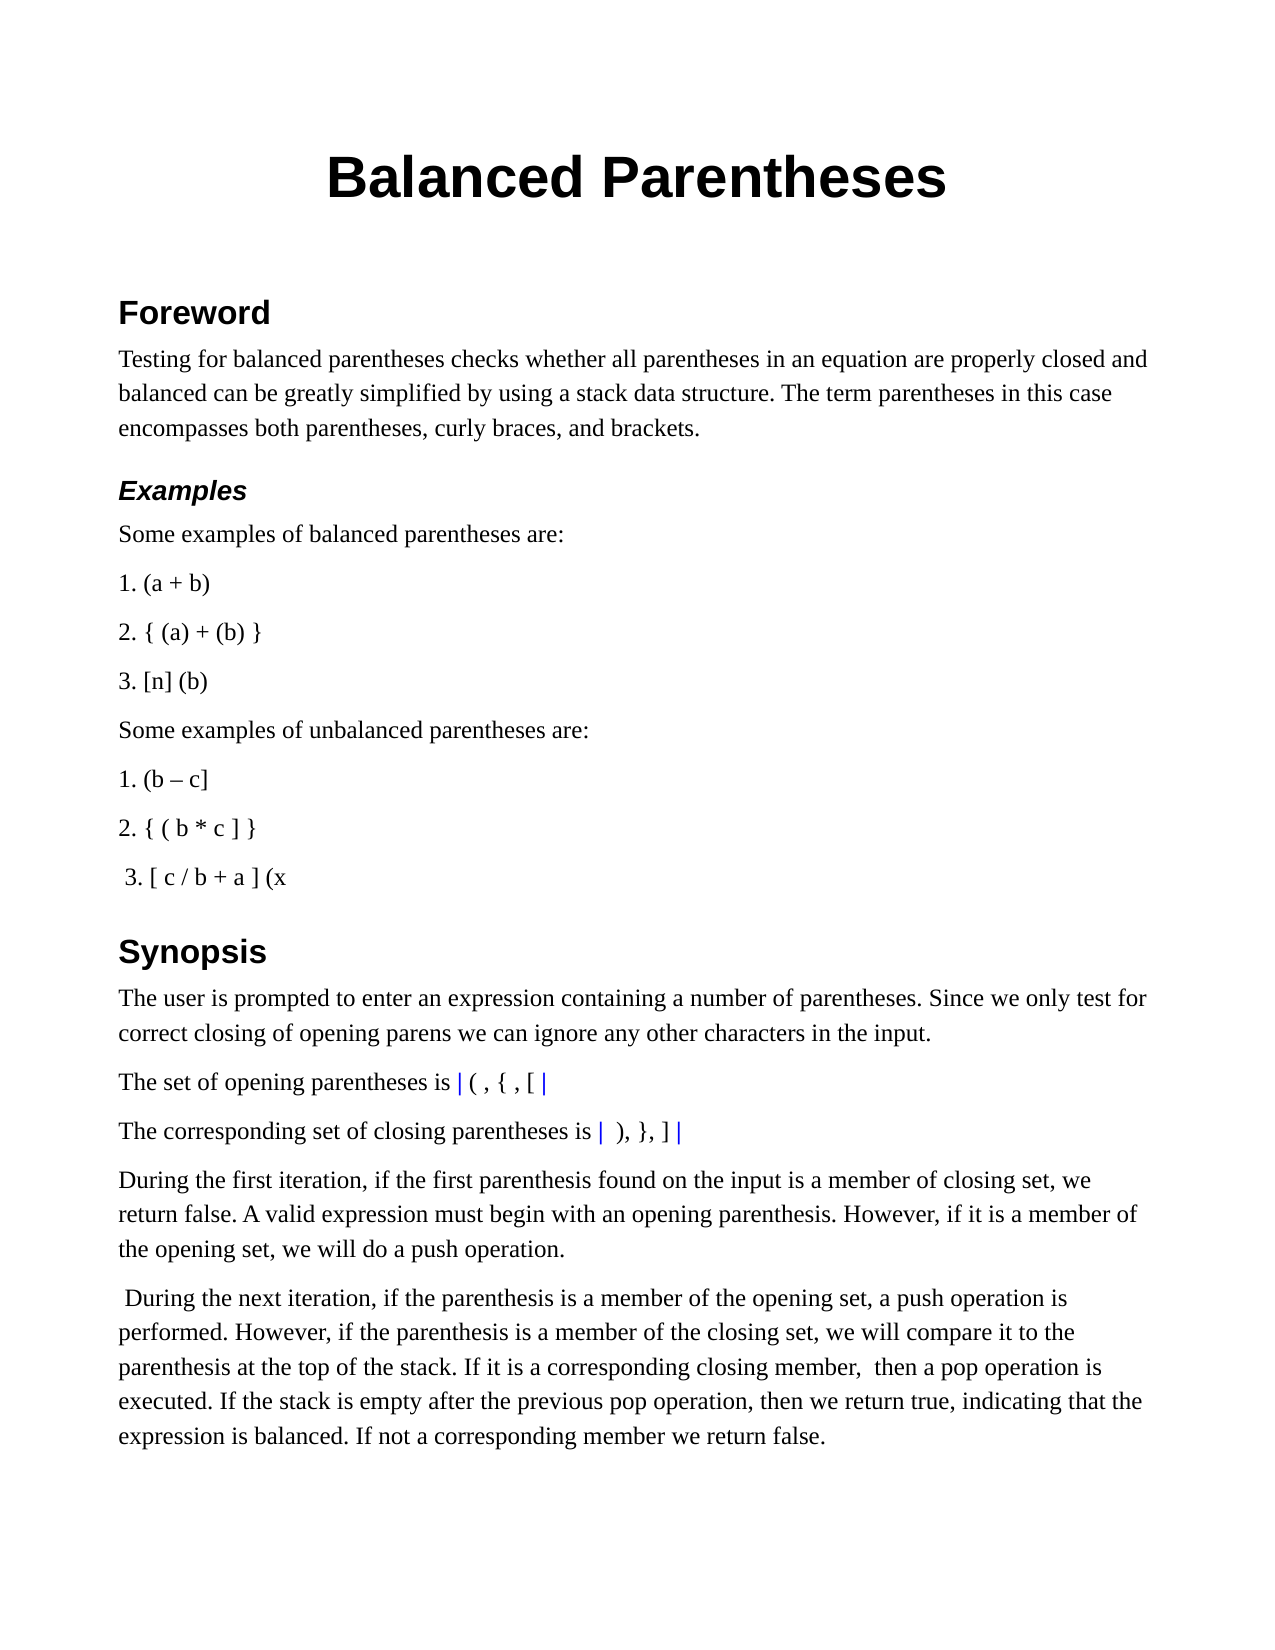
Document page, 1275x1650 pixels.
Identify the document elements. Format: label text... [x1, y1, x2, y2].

text During the first iteration, if the first parenthesis found on the input is a member of closing set, we return false. A valid expression must begin with an opening parenthesis. However, if it is a member of the opening set, we will do a push operation. [118, 1165, 1157, 1262]
text 1. (a + b) [118, 568, 1157, 596]
text 2. { (a) + (b) } [118, 617, 1157, 646]
text During the next iteration, if the parenthesis is a member of the opening set, a push operation is performed. However, if the parenthesis is a member of the closing set, we will compare it to the parenthesis at the top of the stack. If it is a corresponding closing member, then a pop operation is executed. If the stack is empty after the previous pop operation, then we return true, indicating that the expression is balanced. If not a corresponding member we return false. [118, 1283, 1157, 1449]
text 1. (b – c] [118, 764, 1157, 793]
text Some examples of unbalanced parentheses are: [118, 715, 1157, 744]
text Some examples of balanced parentheses are: [118, 519, 1157, 547]
title Balanced Parentheses [118, 143, 1157, 210]
subtitle Synopsis [118, 932, 1157, 971]
subtitle Examples [118, 474, 1157, 506]
text 3. [n] (b) [118, 666, 1157, 694]
text The set of opening parentheses is | ( , { , [ | [118, 1067, 1157, 1095]
text The corresponding set of closing parentheses is | ), }, ] | [118, 1116, 1157, 1144]
text Testing for balanced parentheses checks whether all parentheses in an equation are properly closed and balanced can be greatly simplified by using a stack data structure. The term parentheses in this case encompasses both parentheses, curly braces, and brackets. [118, 344, 1157, 441]
text 3. [ c / b + a ] (x [118, 862, 1157, 891]
text The user is prompted to enter an expression containing a number of parentheses. Since we only test for correct closing of opening parens we can ignore any other characters in the input. [118, 983, 1157, 1046]
text 2. { ( b * c ] } [118, 813, 1157, 842]
subtitle Foreword [118, 293, 1157, 331]
